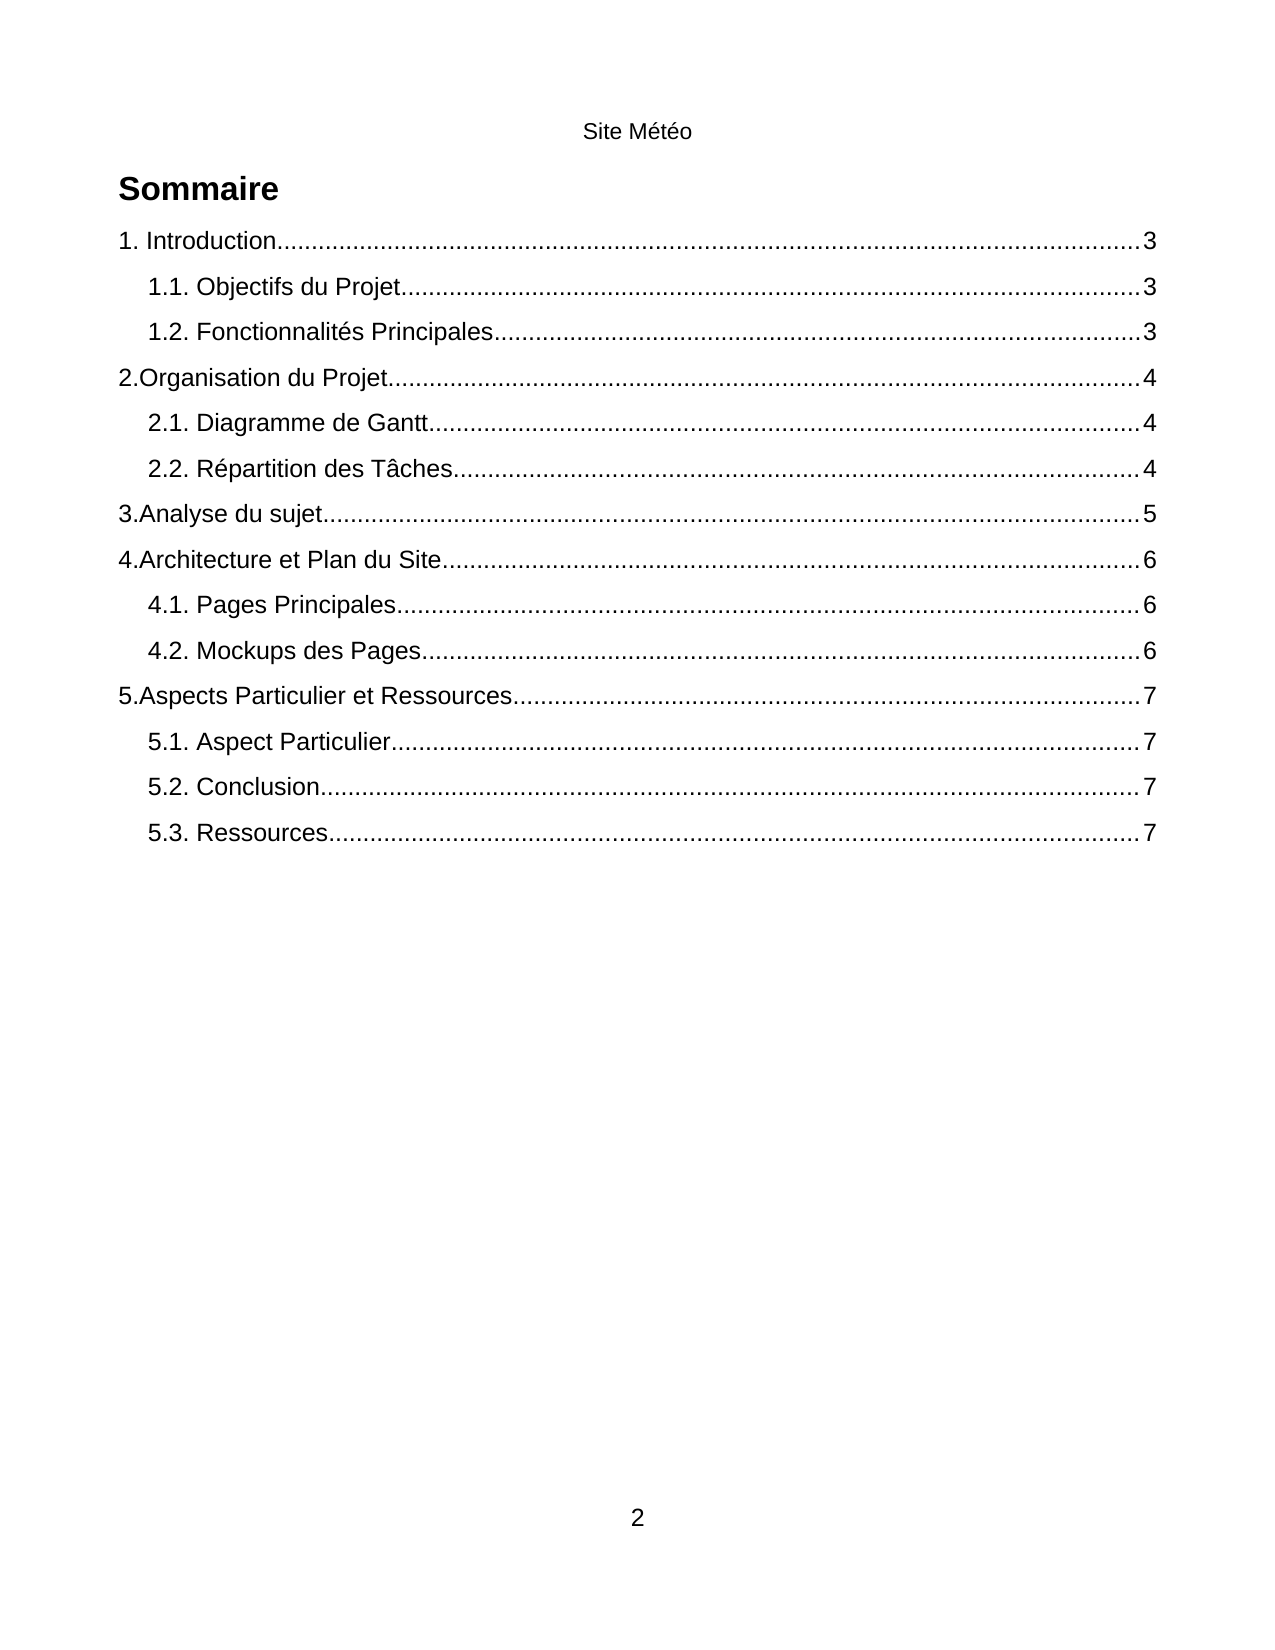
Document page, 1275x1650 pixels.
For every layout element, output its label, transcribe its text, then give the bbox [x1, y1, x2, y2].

text 3.Analyse du sujet 5 [118, 499, 1157, 528]
text 4.1. Pages Principales 6 [148, 590, 1157, 619]
text 1.2. Fonctionnalités Principales 3 [148, 317, 1157, 346]
text 5.3. Ressources 7 [148, 818, 1157, 847]
text 2.2. Répartition des Tâches 4 [148, 454, 1157, 482]
text 4.Architecture et Plan du Site 6 [118, 545, 1157, 573]
subtitle Sommaire [118, 169, 1157, 208]
text 1. Introduction 3 [118, 226, 1157, 255]
text 2.1. Diagramme de Gantt 4 [148, 408, 1157, 437]
text 2.Organisation du Projet 4 [118, 363, 1157, 391]
text 5.Aspects Particulier et Ressources 7 [118, 681, 1157, 710]
text 1.1. Objectifs du Projet 3 [148, 272, 1157, 300]
text 4.2. Mockups des Pages 6 [148, 636, 1157, 664]
text 5.1. Aspect Particulier 7 [148, 727, 1157, 756]
text 5.2. Conclusion 7 [148, 772, 1157, 801]
